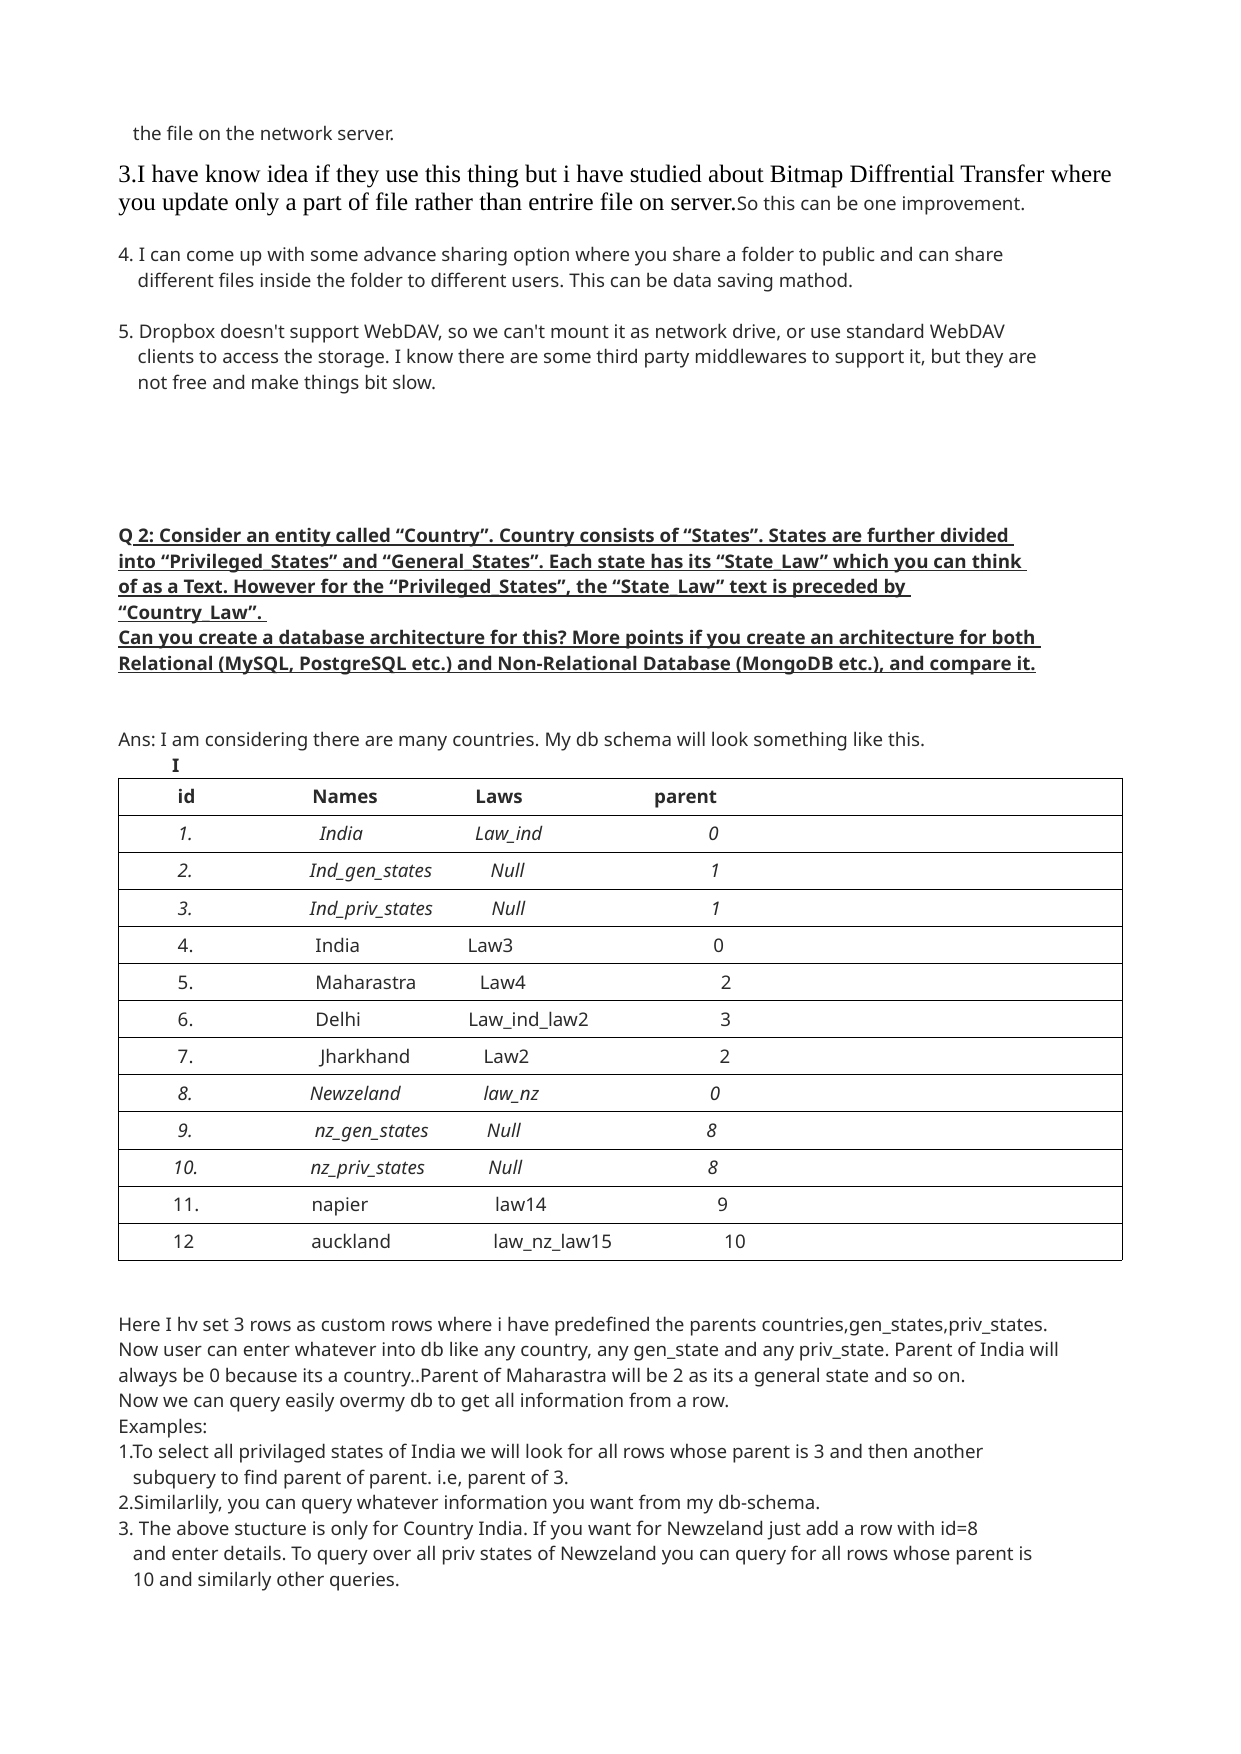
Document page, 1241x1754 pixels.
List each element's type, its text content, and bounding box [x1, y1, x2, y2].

table_cell 11. napier law14 9 [119, 1187, 1122, 1223]
text and enter details. To query over all priv states of Newzeland you can query for all rows whose parent is [118, 1541, 1122, 1566]
text Relational (MySQL, PostgreSQL etc.) and Non-Relational Database (MongoDB etc.), and compare it. [118, 650, 1122, 676]
table_cell 9. nz_gen_states Null 8 [119, 1112, 1122, 1148]
text Here I hv set 3 rows as custom rows where i have predefined the parents countries,gen_states,priv_states. [118, 1311, 1122, 1336]
text Q 2: Consider an entity called “Country”. Country consists of “States”. States are further divided [118, 522, 1122, 548]
text into “Privileged_States” and “General_States”. Each state has its “State_Law” which you can think [118, 548, 1122, 573]
text of as a Text. However for the “Privileged_States”, the “State_Law” text is preceded by [118, 573, 1122, 599]
text “Country_Law”. [118, 599, 1122, 624]
text 4. I can come up with some advance sharing option where you share a folder to public and can share [118, 242, 1122, 267]
table_header id Names Laws parent [119, 779, 1122, 815]
table_cell 8. Newzeland law_nz 0 [119, 1075, 1122, 1111]
text I [118, 752, 1122, 778]
text 2.Similarlily, you can query whatever information you want from my db-schema. [118, 1489, 1122, 1515]
text Now user can enter whatever into db like any country, any gen_state and any priv_state. Parent of India will always be 0 because its a country..Parent of Maharastra will be 2 as its a general state and so on. [118, 1336, 1122, 1387]
text Now we can query easily overmy db to get all information from a row. [118, 1387, 1122, 1413]
text Can you create a database architecture for this? More points if you create an architecture for both [118, 624, 1122, 650]
text 10 and similarly other queries. [118, 1566, 1122, 1592]
table_cell 7. Jharkhand Law2 2 [119, 1038, 1122, 1074]
table_cell 5. Maharastra Law4 2 [119, 964, 1122, 1000]
text 1.To select all privilaged states of India we will look for all rows whose parent is 3 and then another [118, 1438, 1122, 1464]
text different files inside the folder to different users. This can be data saving mathod. [118, 267, 1122, 293]
text not free and make things bit slow. [118, 369, 1122, 395]
text subquery to find parent of parent. i.e, parent of 3. [118, 1464, 1122, 1489]
text the file on the network server. [118, 118, 1122, 146]
text 3.I have know idea if they use this thing but i have studied about Bitmap Diffrential Transfer where you update only a part of file rather than entrire file on server.So this can be one improvement. [118, 159, 1122, 216]
text clients to access the storage. I know there are some third party middlewares to support it, but they are [118, 344, 1122, 369]
table_cell 6. Delhi Law_ind_law2 3 [119, 1001, 1122, 1037]
table_cell 10. nz_priv_states Null 8 [119, 1150, 1122, 1186]
table_cell 3. Ind_priv_states Null 1 [119, 890, 1122, 926]
table_cell 1. India Law_ind 0 [119, 816, 1122, 852]
table_cell 12 auckland law_nz_law15 10 [119, 1224, 1122, 1260]
text 3. The above stucture is only for Country India. If you want for Newzeland just add a row with id=8 [118, 1515, 1122, 1541]
text Ans: I am considering there are many countries. My db schema will look something like this. [118, 727, 1122, 752]
text Examples: [118, 1413, 1122, 1438]
table_cell 2. Ind_gen_states Null 1 [119, 853, 1122, 889]
text 5. Dropbox doesn't support WebDAV, so we can't mount it as network drive, or use standard WebDAV [118, 318, 1122, 344]
table_cell 4. India Law3 0 [119, 927, 1122, 963]
